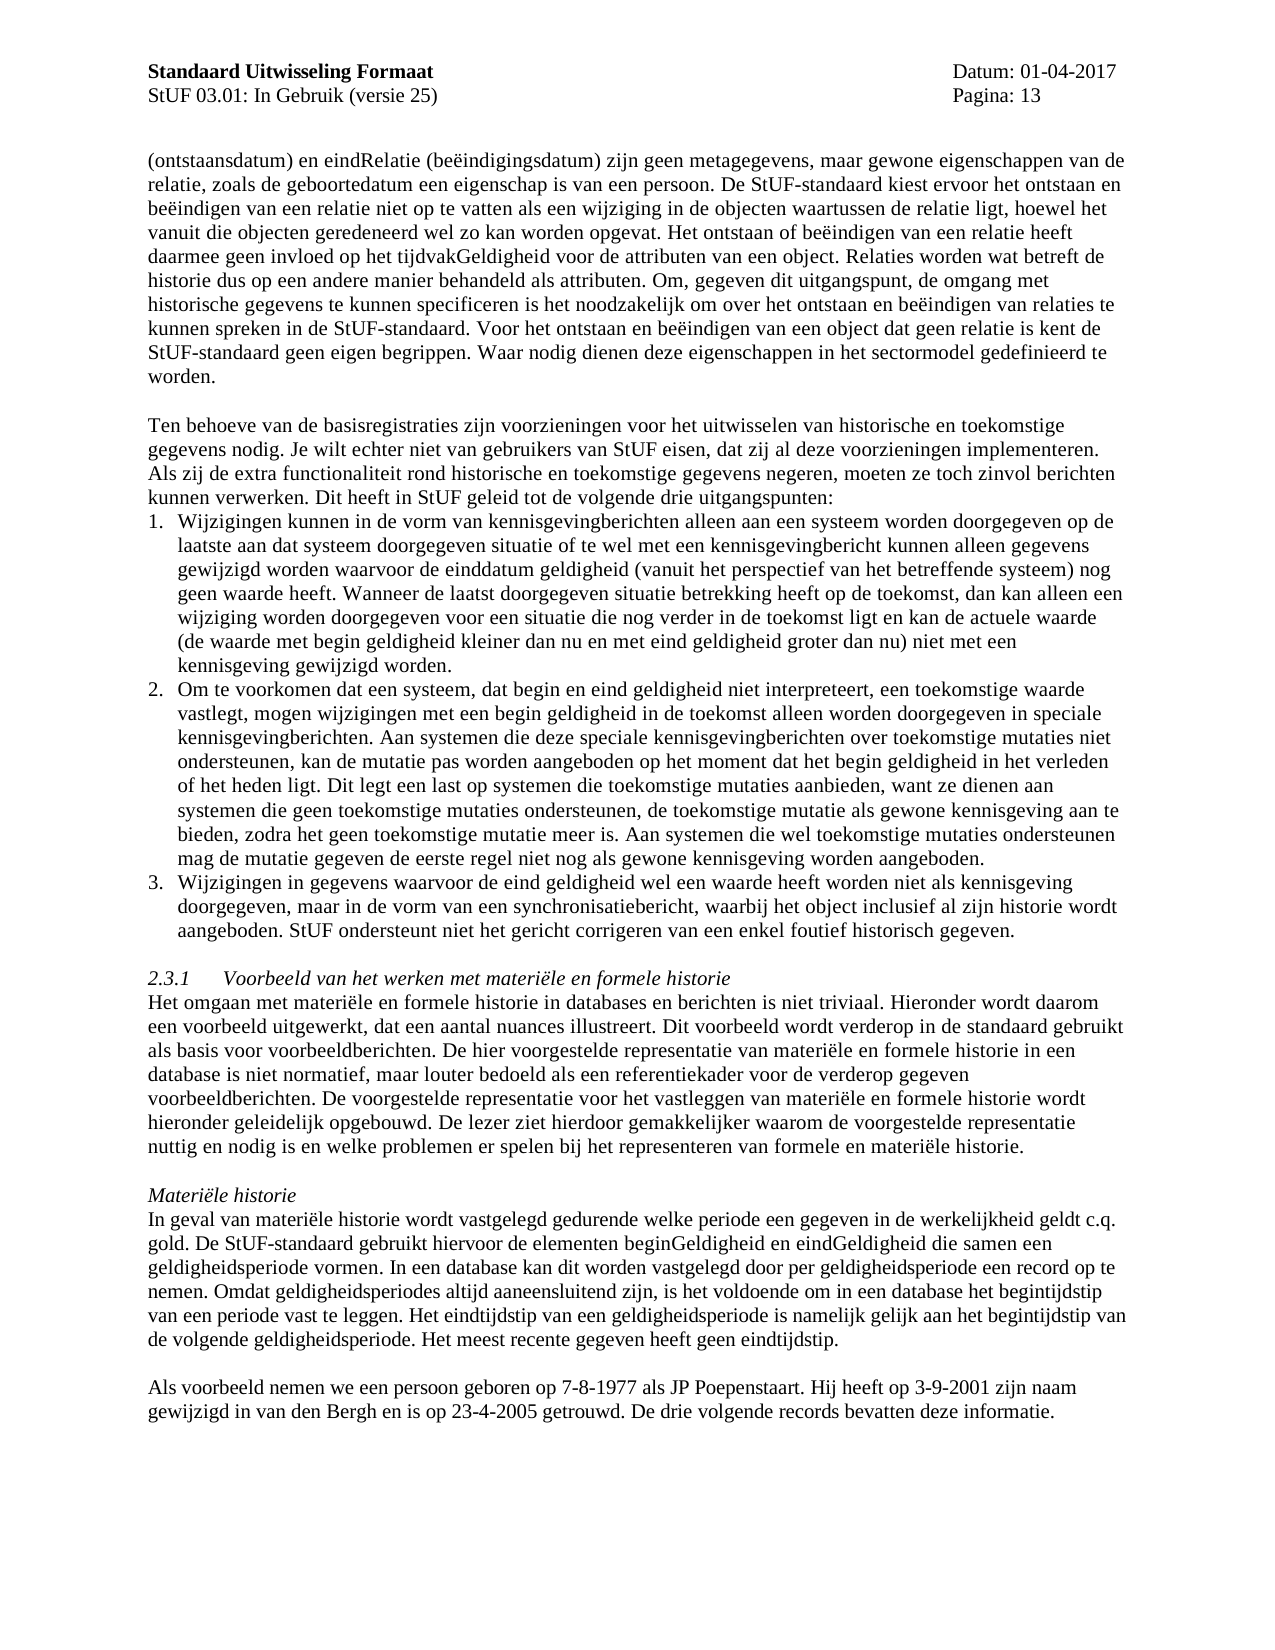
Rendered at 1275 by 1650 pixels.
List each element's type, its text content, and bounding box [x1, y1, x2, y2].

text Als voorbeeld nemen we een persoon geboren op 7-8-1977 als JP Poepenstaart. Hij heeft op 3-9-2001 zijn naam gewijzigd in van den Bergh en is op 23-4-2005 getrouwd. De drie volgende records bevatten deze informatie. [148, 1375, 1127, 1423]
text (ontstaansdatum) en eindRelatie (beëindigingsdatum) zijn geen metagegevens, maar gewone eigenschappen van de relatie, zoals de geboortedatum een eigenschap is van een persoon. De StUF-standaard kiest ervoor het ontstaan en beëindigen van een relatie niet op te vatten als een wijziging in de objecten waartussen de relatie ligt, hoewel het vanuit die objecten geredeneerd wel zo kan worden opgevat. Het ontstaan of beëindigen van een relatie heeft daarmee geen invloed op het tijdvakGeldigheid voor de attributen van een object. Relaties worden wat betreft de historie dus op een andere manier behandeld als attributen. Om, gegeven dit uitgangspunt, de omgang met historische gegevens te kunnen specificeren is het noodzakelijk om over het ontstaan en beëindigen van relaties te kunnen spreken in de StUF-standaard. Voor het ontstaan en beëindigen van een object dat geen relatie is kent de StUF-standaard geen eigen begrippen. Waar nodig dienen deze eigenschappen in het sectormodel gedefinieerd te worden. [148, 148, 1127, 388]
text Het omgaan met materiële en formele historie in databases en berichten is niet triviaal. Hieronder wordt daarom een voorbeeld uitgewerkt, dat een aantal nuances illustreert. Dit voorbeeld wordt verderop in de standaard gebruikt als basis voor voorbeeldberichten. De hier voorgestelde representatie van materiële en formele historie in een database is niet normatief, maar louter bedoeld als een referentiekader voor de verderop gegeven voorbeeldberichten. De voorgestelde representatie voor het vastleggen van materiële en formele historie wordt hieronder geleidelijk opgebouwd. De lezer ziet hierdoor gemakkelijker waarom de voorgestelde representatie nuttig en nodig is en welke problemen er spelen bij het representeren van formele en materiële historie. [148, 990, 1127, 1158]
list Wijzigingen kunnen in de vorm van kennisgevingberichten alleen aan een systeem worden doorgegeven op de laatste aan dat systeem doorgegeven situatie of te wel met een kennisgevingbericht kunnen alleen gegevens gewijzigd worden waarvoor de einddatum geldigheid (vanuit het perspectief van het betreffende systeem) nog geen waarde heeft. Wanneer de laatst doorgegeven situatie betrekking heeft op de toekomst, dan kan alleen een wijziging worden doorgegeven voor een situatie die nog verder in de toekomst ligt en kan de actuele waarde (de waarde met begin geldigheid kleiner dan nu en met eind geldigheid groter dan nu) niet met een kennisgeving gewijzigd worden. [148, 509, 1127, 677]
text In geval van materiële historie wordt vastgelegd gedurende welke periode een gegeven in de werkelijkheid geldt c.q. gold. De StUF-standaard gebruikt hiervoor de elementen beginGeldigheid en eindGeldigheid die samen een geldigheidsperiode vormen. In een database kan dit worden vastgelegd door per geldigheidsperiode een record op te nemen. Omdat geldigheidsperiodes altijd aaneensluitend zijn, is het voldoende om in een database het begintijdstip van een periode vast te leggen. Het eindtijdstip van een geldigheidsperiode is namelijk gelijk aan het begintijdstip van de volgende geldigheidsperiode. Het meest recente gegeven heeft geen eindtijdstip. [148, 1206, 1127, 1351]
list Om te voorkomen dat een systeem, dat begin en eind geldigheid niet interpreteert, een toekomstige waarde vastlegt, mogen wijzigingen met een begin geldigheid in de toekomst alleen worden doorgegeven in speciale kennisgevingberichten. Aan systemen die deze speciale kennisgevingberichten over toekomstige mutaties niet ondersteunen, kan de mutatie pas worden aangeboden op het moment dat het begin geldigheid in het verleden of het heden ligt. Dit legt een last op systemen die toekomstige mutaties aanbieden, want ze dienen aan systemen die geen toekomstige mutaties ondersteunen, de toekomstige mutatie als gewone kennisgeving aan te bieden, zodra het geen toekomstige mutatie meer is. Aan systemen die wel toekomstige mutaties ondersteunen mag de mutatie gegeven de eerste regel niet nog als gewone kennisgeving worden aangeboden. [148, 677, 1127, 869]
text Materiële historie [148, 1182, 1127, 1206]
subtitle Voorbeeld van het werken met materiële en formele historie [148, 966, 1127, 990]
list Wijzigingen in gegevens waarvoor de eind geldigheid wel een waarde heeft worden niet als kennisgeving doorgegeven, maar in de vorm van een synchronisatiebericht, waarbij het object inclusief al zijn historie wordt aangeboden. StUF ondersteunt niet het gericht corrigeren van een enkel foutief historisch gegeven. [148, 869, 1127, 942]
text Ten behoeve van de basisregistraties zijn voorzieningen voor het uitwisselen van historische en toekomstige gegevens nodig. Je wilt echter niet van gebruikers van StUF eisen, dat zij al deze voorzieningen implementeren. Als zij de extra functionaliteit rond historische en toekomstige gegevens negeren, moeten ze toch zinvol berichten kunnen verwerken. Dit heeft in StUF geleid tot de volgende drie uitgangspunten: [148, 412, 1127, 509]
